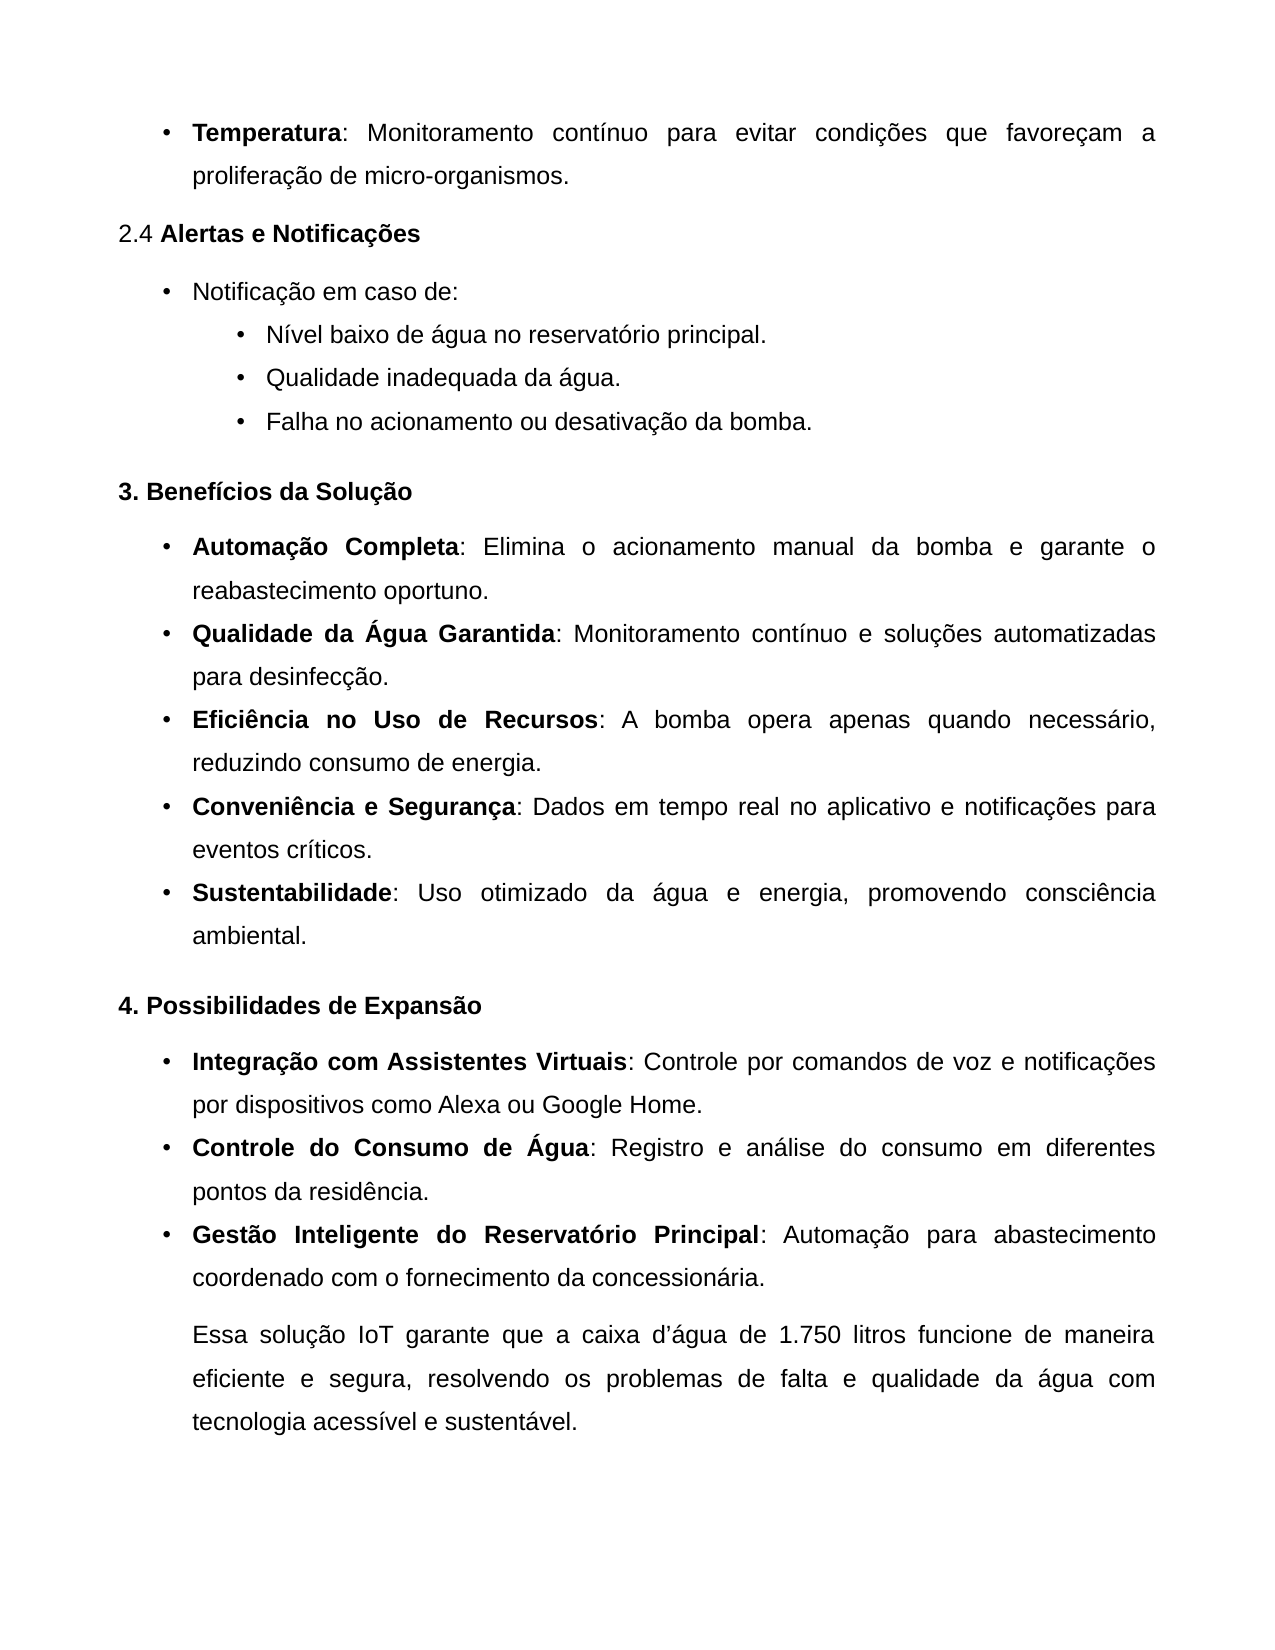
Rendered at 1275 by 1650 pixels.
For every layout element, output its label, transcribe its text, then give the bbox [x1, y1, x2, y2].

list Falha no acionamento ou desativação da bomba. [236, 406, 1157, 435]
list Notificação em caso de: [162, 277, 1157, 306]
list Conveniência e Segurança: Dados em tempo real no aplicativo e notificações para eventos críticos. [162, 791, 1157, 863]
list Sustentabilidade: Uso otimizado da água e energia, promovendo consciência ambiental. [162, 878, 1157, 950]
list Qualidade inadequada da água. [236, 363, 1157, 392]
list Nível baixo de água no reservatório principal. [236, 320, 1157, 349]
list Temperatura: Monitoramento contínuo para evitar condições que favoreçam a proliferação de micro-organismos. [162, 118, 1157, 190]
list Essa solução IoT garante que a caixa d’água de 1.750 litros funcione de maneira eficiente e segura, resolvendo os problemas de falta e qualidade da água com tecnologia acessível e sustentável. [162, 1321, 1157, 1436]
list Qualidade da Água Garantida: Monitoramento contínuo e soluções automatizadas para desinfecção. [162, 619, 1157, 691]
text 2.4 Alertas e Notificações [118, 219, 1157, 248]
list Automação Completa: Elimina o acionamento manual da bomba e garante o reabastecimento oportuno. [162, 532, 1157, 604]
list Controle do Consumo de Água: Registro e análise do consumo em diferentes pontos da residência. [162, 1133, 1157, 1205]
subtitle 3. Benefícios da Solução [118, 477, 1157, 506]
subtitle 4. Possibilidades de Expansão [118, 991, 1157, 1020]
list Gestão Inteligente do Reservatório Principal: Automação para abastecimento coordenado com o fornecimento da concessionária. [162, 1219, 1157, 1292]
list Integração com Assistentes Virtuais: Controle por comandos de voz e notificações por dispositivos como Alexa ou Google Home. [162, 1047, 1157, 1119]
list Eficiência no Uso de Recursos: A bomba opera apenas quando necessário, reduzindo consumo de energia. [162, 705, 1157, 777]
